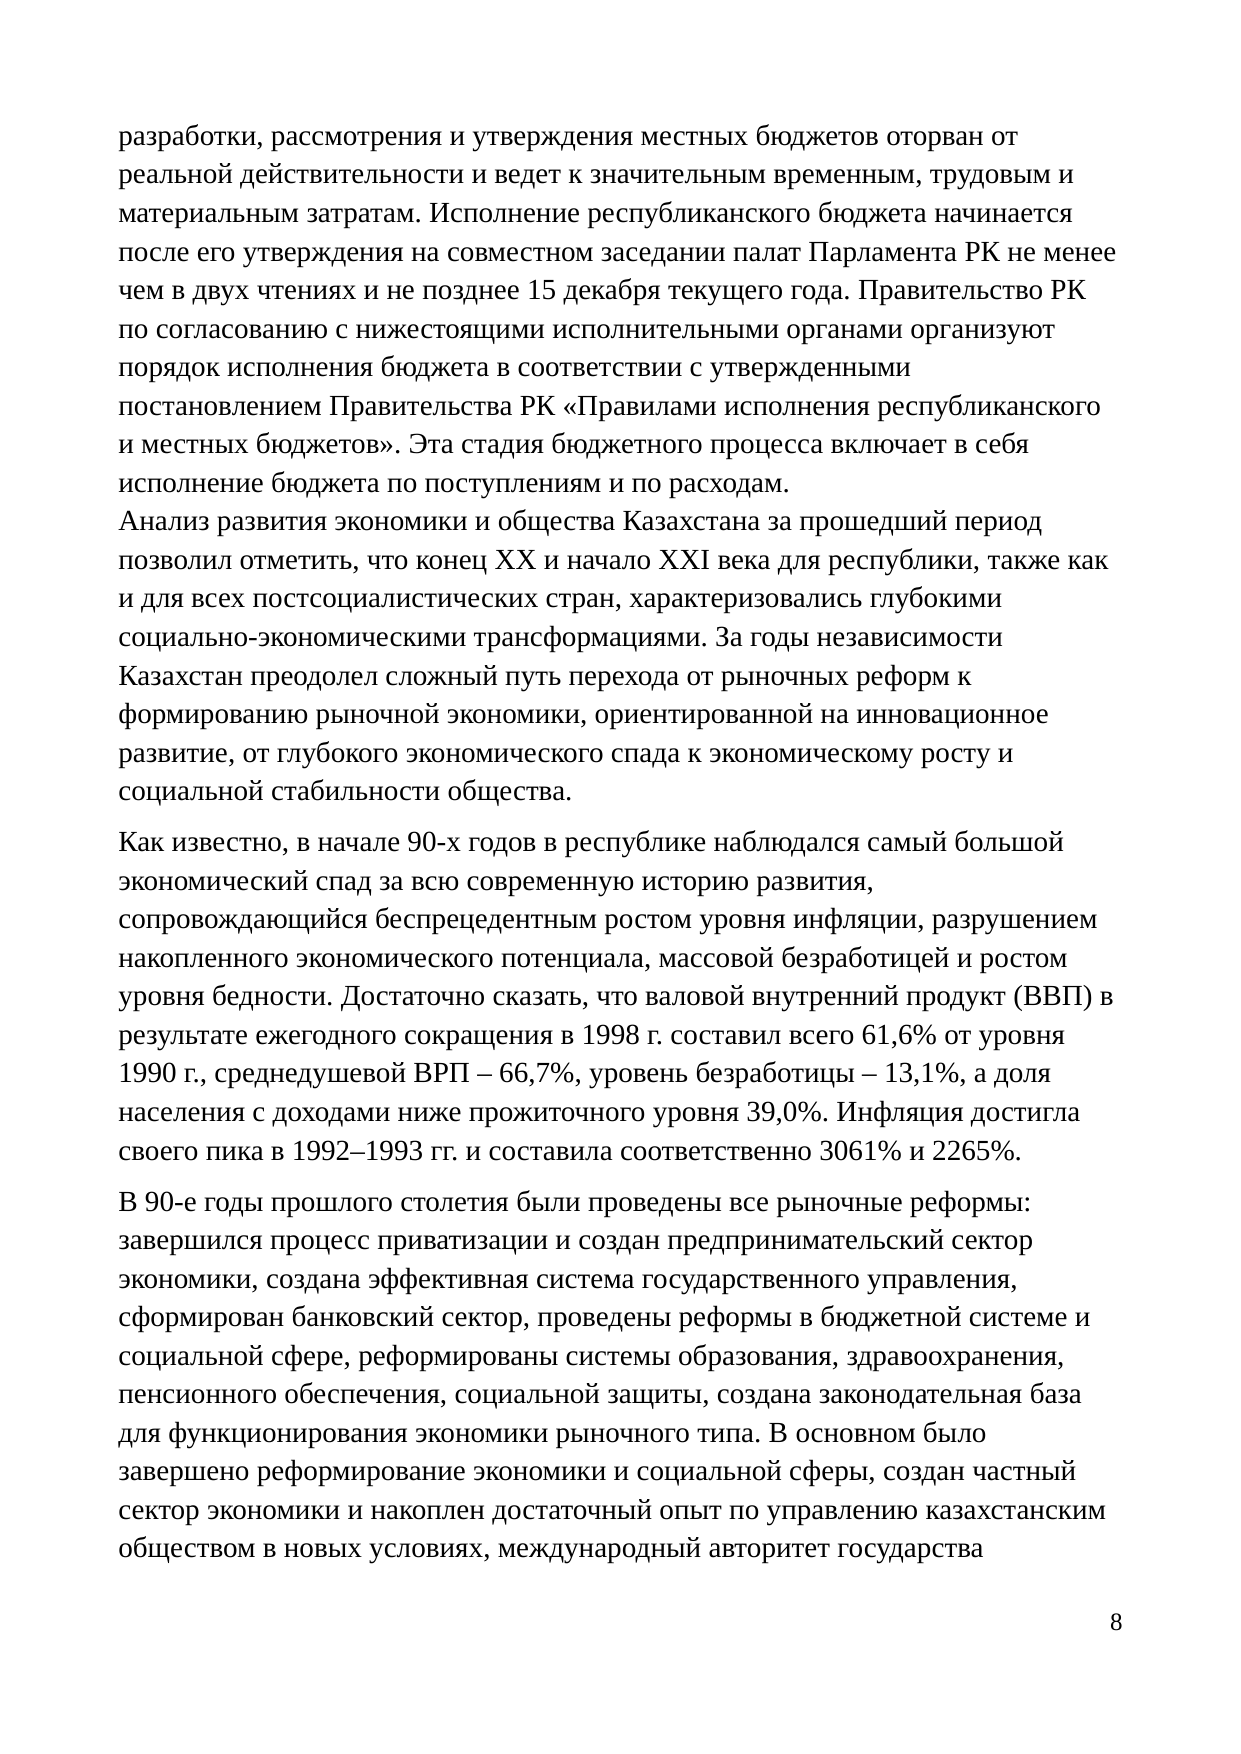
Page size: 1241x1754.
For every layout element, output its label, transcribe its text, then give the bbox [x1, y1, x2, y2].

text разработки, рассмотрения и утверждения местных бюджетов оторван от реальной действительности и ведет к значительным временным, трудовым и материальным затратам. Исполнение республиканского бюджета начинается после его утверждения на совместном заседании палат Парламента РК не менее чем в двух чтениях и не позднее 15 декабря текущего года. Правительство РК по согласованию с нижестоящими исполнительными органами организуют порядок исполнения бюджета в соответствии с утвержденными постановлением Правительства РК «Правилами исполнения республиканского и местных бюджетов». Эта стадия бюджетного процесса включает в себя исполнение бюджета по поступлениям и по расходам. Анализ развития экономики и общества Казахстана за прошедший период позволил отметить, что конец XX и начало ХХI века для республики, также как и для всех постсоциалистических стран, характеризовались глубокими социально-экономическими трансформациями. За годы независимости Казахстан преодолел сложный путь перехода от рыночных реформ к формированию рыночной экономики, ориентированной на инновационное развитие, от глубокого экономического спада к экономическому росту и социальной стабильности общества. [118, 118, 1122, 807]
text В 90-е годы прошлого столетия были проведены все рыночные реформы: завершился процесс приватизации и создан предпринимательский сектор экономики, создана эффективная система государственного управления, сформирован банковский сектор, проведены реформы в бюджетной системе и социальной сфере, реформированы системы образования, здравоохранения, пенсионного обеспечения, социальной защиты, создана законодательная база для функционирования экономики рыночного типа. В основном было завершено реформирование экономики и социальной сферы, создан частный сектор экономики и накоплен достаточный опыт по управлению казахстанским обществом в новых условиях, международный авторитет государства [118, 1184, 1122, 1564]
text Как известно, в начале 90-х годов в республике наблюдался самый большой экономический спад за всю современную историю развития, сопровождающийся беспрецедентным ростом уровня инфляции, разрушением накопленного экономического потенциала, массовой безработицей и ростом уровня бедности. Достаточно сказать, что валовой внутренний продукт (ВВП) в результате ежегодного сокращения в 1998 г. составил всего 61,6% от уровня 1990 г., среднедушевой ВРП – 66,7%, уровень безработицы – 13,1%, а доля населения с доходами ниже прожиточного уровня 39,0%. Инфляция достигла своего пика в 1992–1993 гг. и составила соответственно 3061% и 2265%. [118, 824, 1122, 1166]
